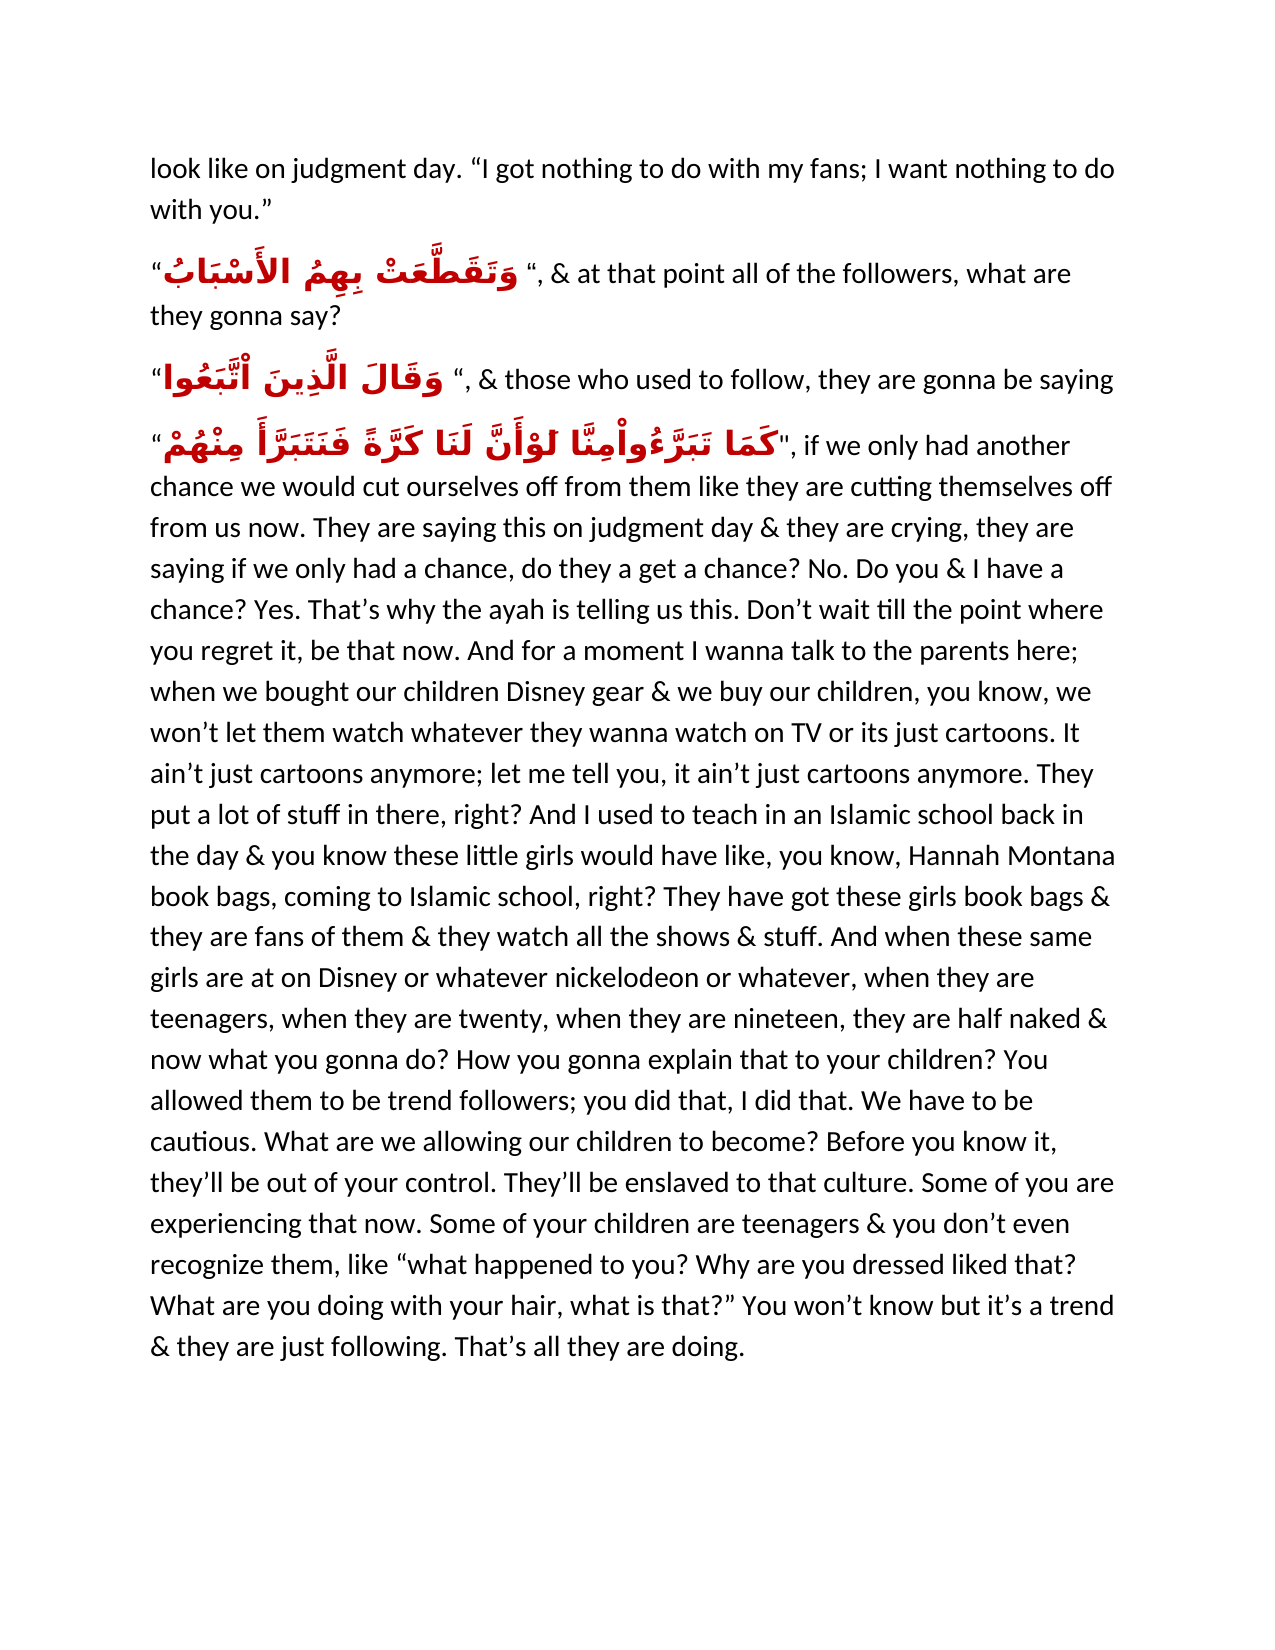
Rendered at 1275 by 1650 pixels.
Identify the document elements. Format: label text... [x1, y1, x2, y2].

text “كَمَا تَبَرَّءُواْمِنَّا لَوْأَنَّ لَنَا كَرَّةً فَنَتَبَرَّأَ مِنْهُمْ", if we only had another chance we would cut ourselves off from them like they are cutting themselves off from us now. They are saying this on judgment day & they are crying, they are saying if we only had a chance, do they a get a chance? No. Do you & I have a chance? Yes. That’s why the ayah is telling us this. Don’t wait till the point where you regret it, be that now. And for a moment I wanna talk to the parents here; when we bought our children Disney gear & we buy our children, you know, we won’t let them watch whatever they wanna watch on TV or its just cartoons. It ain’t just cartoons anymore; let me tell you, it ain’t just cartoons anymore. They put a lot of stuff in there, right? And I used to teach in an Islamic school back in the day & you know these little girls would have like, you know, Hannah Montana book bags, coming to Islamic school, right? They have got these girls book bags & they are fans of them & they watch all the shows & stuff. And when these same girls are at on Disney or whatever nickelodeon or whatever, when they are teenagers, when they are twenty, when they are nineteen, they are half naked & now what you gonna do? How you gonna explain that to your children? You allowed them to be trend followers; you did that, I did that. We have to be cautious. What are we allowing our children to become? Before you know it, they’ll be out of your control. They’ll be enslaved to that culture. Some of you are experiencing that now. Some of your children are teenagers & you don’t even recognize them, like “what happened to you? Why are you dressed liked that? What are you doing with your hair, what is that?” You won’t know but it’s a trend & they are just following. That’s all they are doing. [150, 424, 1125, 1363]
text “وَتَقَطَّعَتْ بِهِمُ الأَسْبَابُ “, & at that point all of the followers, what are they gonna say? [150, 253, 1125, 332]
text “وَقَالَ الَّذِينَ اْتَّبَعُوا “, & those who used to follow, they are gonna be saying [150, 359, 1125, 397]
